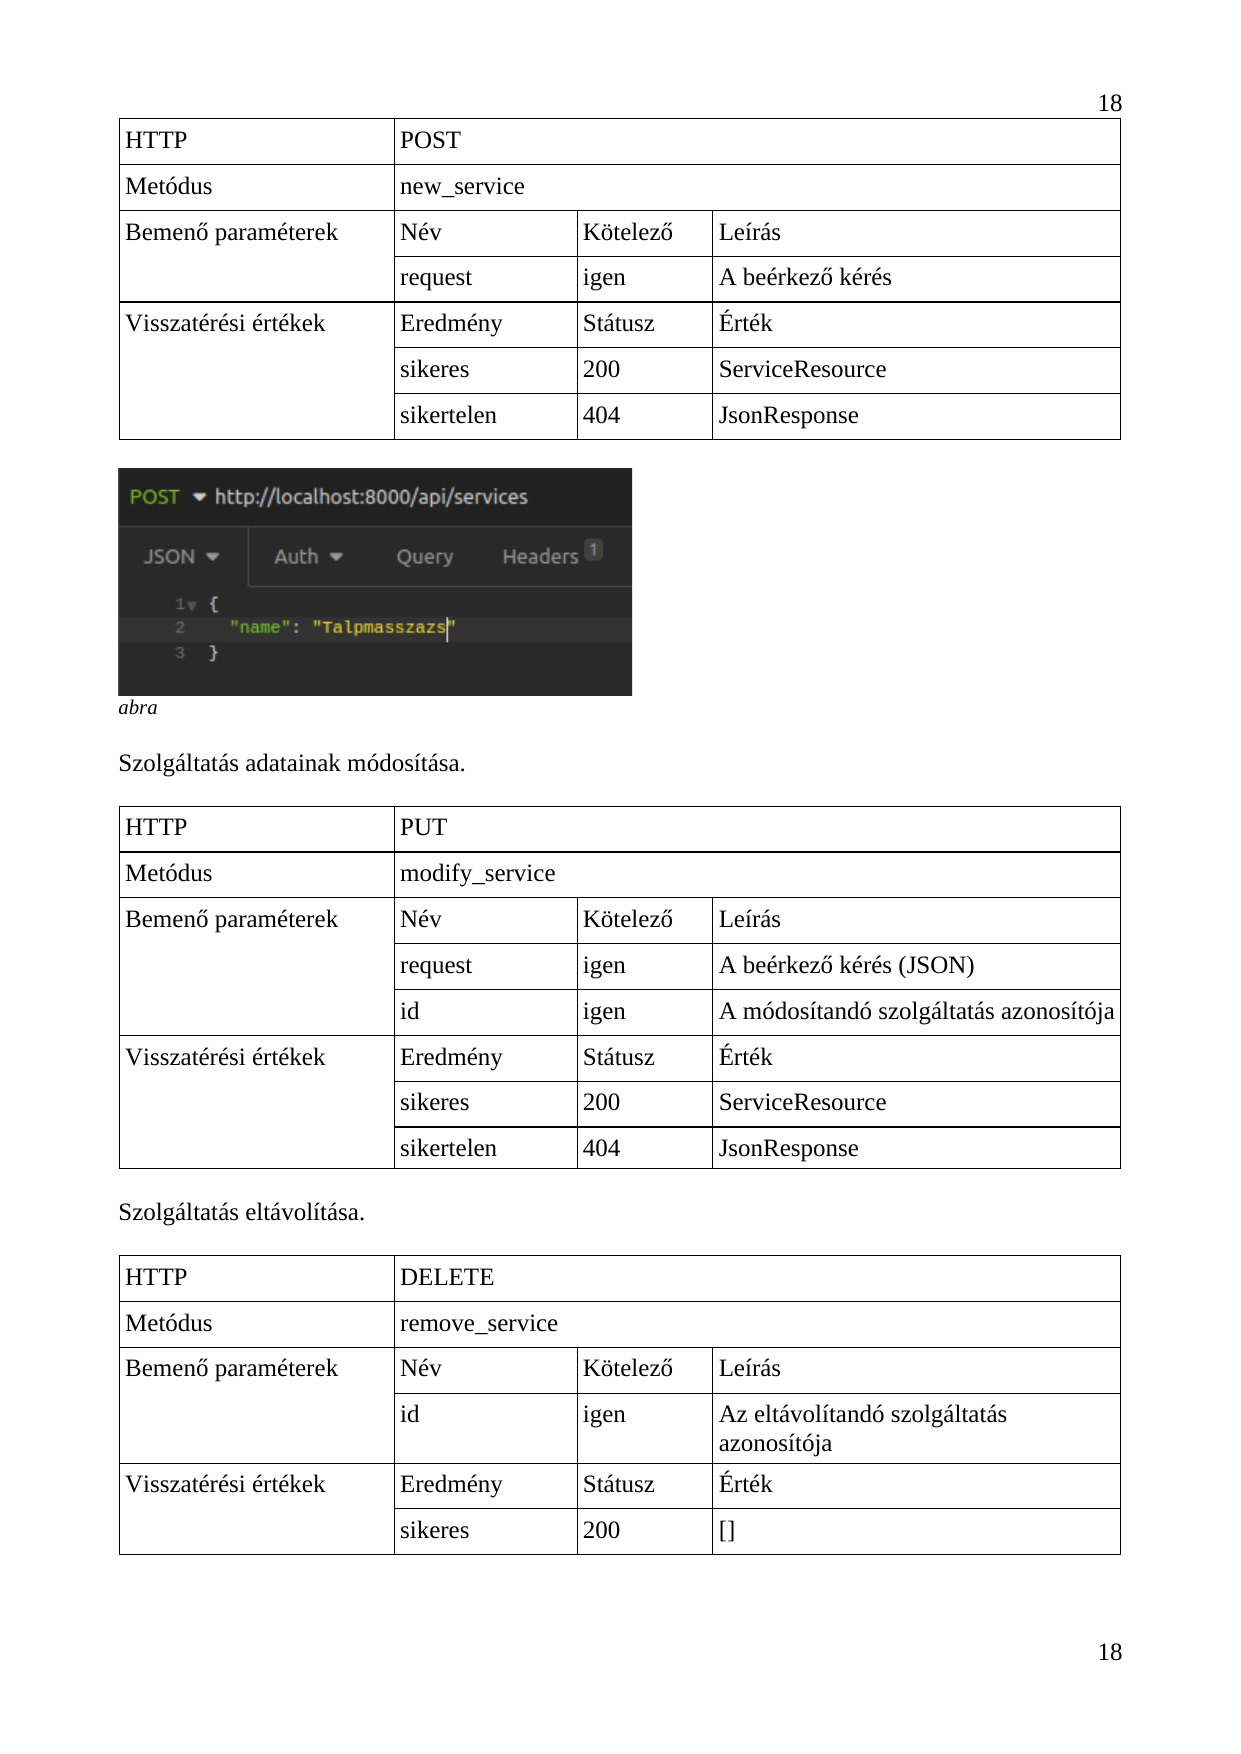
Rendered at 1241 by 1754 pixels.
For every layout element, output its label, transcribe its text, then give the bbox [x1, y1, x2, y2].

table_cell Státusz [578, 303, 712, 347]
table_cell sikertelen [395, 394, 577, 439]
table_cell ServiceResource [713, 348, 1120, 393]
table_cell Bemenő paraméterek [120, 211, 394, 301]
table_cell Státusz [578, 1464, 712, 1508]
table_cell request [395, 944, 577, 989]
table_cell Visszatérési értékek [120, 1464, 394, 1554]
table_cell A módosítandó szolgáltatás azonosítója [713, 990, 1120, 1035]
table_header HTTP [120, 807, 394, 851]
table_header HTTP [120, 119, 394, 164]
table_cell Eredmény [395, 1464, 577, 1508]
table_cell [] [713, 1509, 1120, 1554]
table_cell Név [395, 1348, 577, 1392]
table_header HTTP [120, 1256, 394, 1301]
table_cell Bemenő paraméterek [120, 1348, 394, 1462]
table_cell id [395, 1394, 577, 1462]
table_cell JsonResponse [713, 394, 1120, 439]
table_cell Visszatérési értékek [120, 303, 394, 439]
table_cell 200 [578, 348, 712, 393]
table_cell Kötelező [578, 211, 712, 256]
table_cell Név [395, 898, 577, 943]
table_cell Metódus [120, 165, 394, 210]
table_cell Eredmény [395, 303, 577, 347]
picture [118, 468, 633, 696]
table_cell id [395, 990, 577, 1035]
table_cell 404 [578, 1128, 712, 1168]
table_cell sikertelen [395, 1128, 577, 1168]
table_cell JsonResponse [713, 1128, 1120, 1168]
table_cell A beérkező kérés (JSON) [713, 944, 1120, 989]
table_cell Az eltávolítandó szolgáltatás azonosítója [713, 1394, 1120, 1462]
table_cell Metódus [120, 1302, 394, 1347]
table_cell Érték [713, 303, 1120, 347]
table_cell ServiceResource [713, 1082, 1120, 1126]
table_cell Bemenő paraméterek [120, 898, 394, 1035]
text abra [118, 695, 1122, 719]
table_cell igen [578, 990, 712, 1035]
table_cell 200 [578, 1082, 712, 1126]
table_cell remove_service [395, 1302, 1120, 1347]
table_header DELETE [395, 1256, 1120, 1301]
table_cell Eredmény [395, 1036, 577, 1081]
table_cell new_service [395, 165, 1120, 210]
table_cell sikeres [395, 1082, 577, 1126]
text Szolgáltatás eltávolítása. [118, 1197, 1122, 1226]
table_cell modify_service [395, 853, 1120, 897]
text Szolgáltatás adatainak módosítása. [118, 748, 1122, 777]
table_cell sikeres [395, 348, 577, 393]
table_header POST [395, 119, 1120, 164]
table_cell Metódus [120, 853, 394, 897]
table_cell A beérkező kérés [713, 257, 1120, 301]
table_cell sikeres [395, 1509, 577, 1554]
table_cell Érték [713, 1036, 1120, 1081]
table_cell 200 [578, 1509, 712, 1554]
table_header PUT [395, 807, 1120, 851]
table_cell Státusz [578, 1036, 712, 1081]
table_cell Kötelező [578, 898, 712, 943]
table_cell igen [578, 944, 712, 989]
table_cell 404 [578, 394, 712, 439]
table_cell request [395, 257, 577, 301]
table_cell igen [578, 1394, 712, 1462]
table_cell Leírás [713, 898, 1120, 943]
table_cell Érték [713, 1464, 1120, 1508]
table_cell Név [395, 211, 577, 256]
table_cell Leírás [713, 211, 1120, 256]
table_cell igen [578, 257, 712, 301]
table_cell Leírás [713, 1348, 1120, 1392]
table_cell Kötelező [578, 1348, 712, 1392]
table_cell Visszatérési értékek [120, 1036, 394, 1168]
